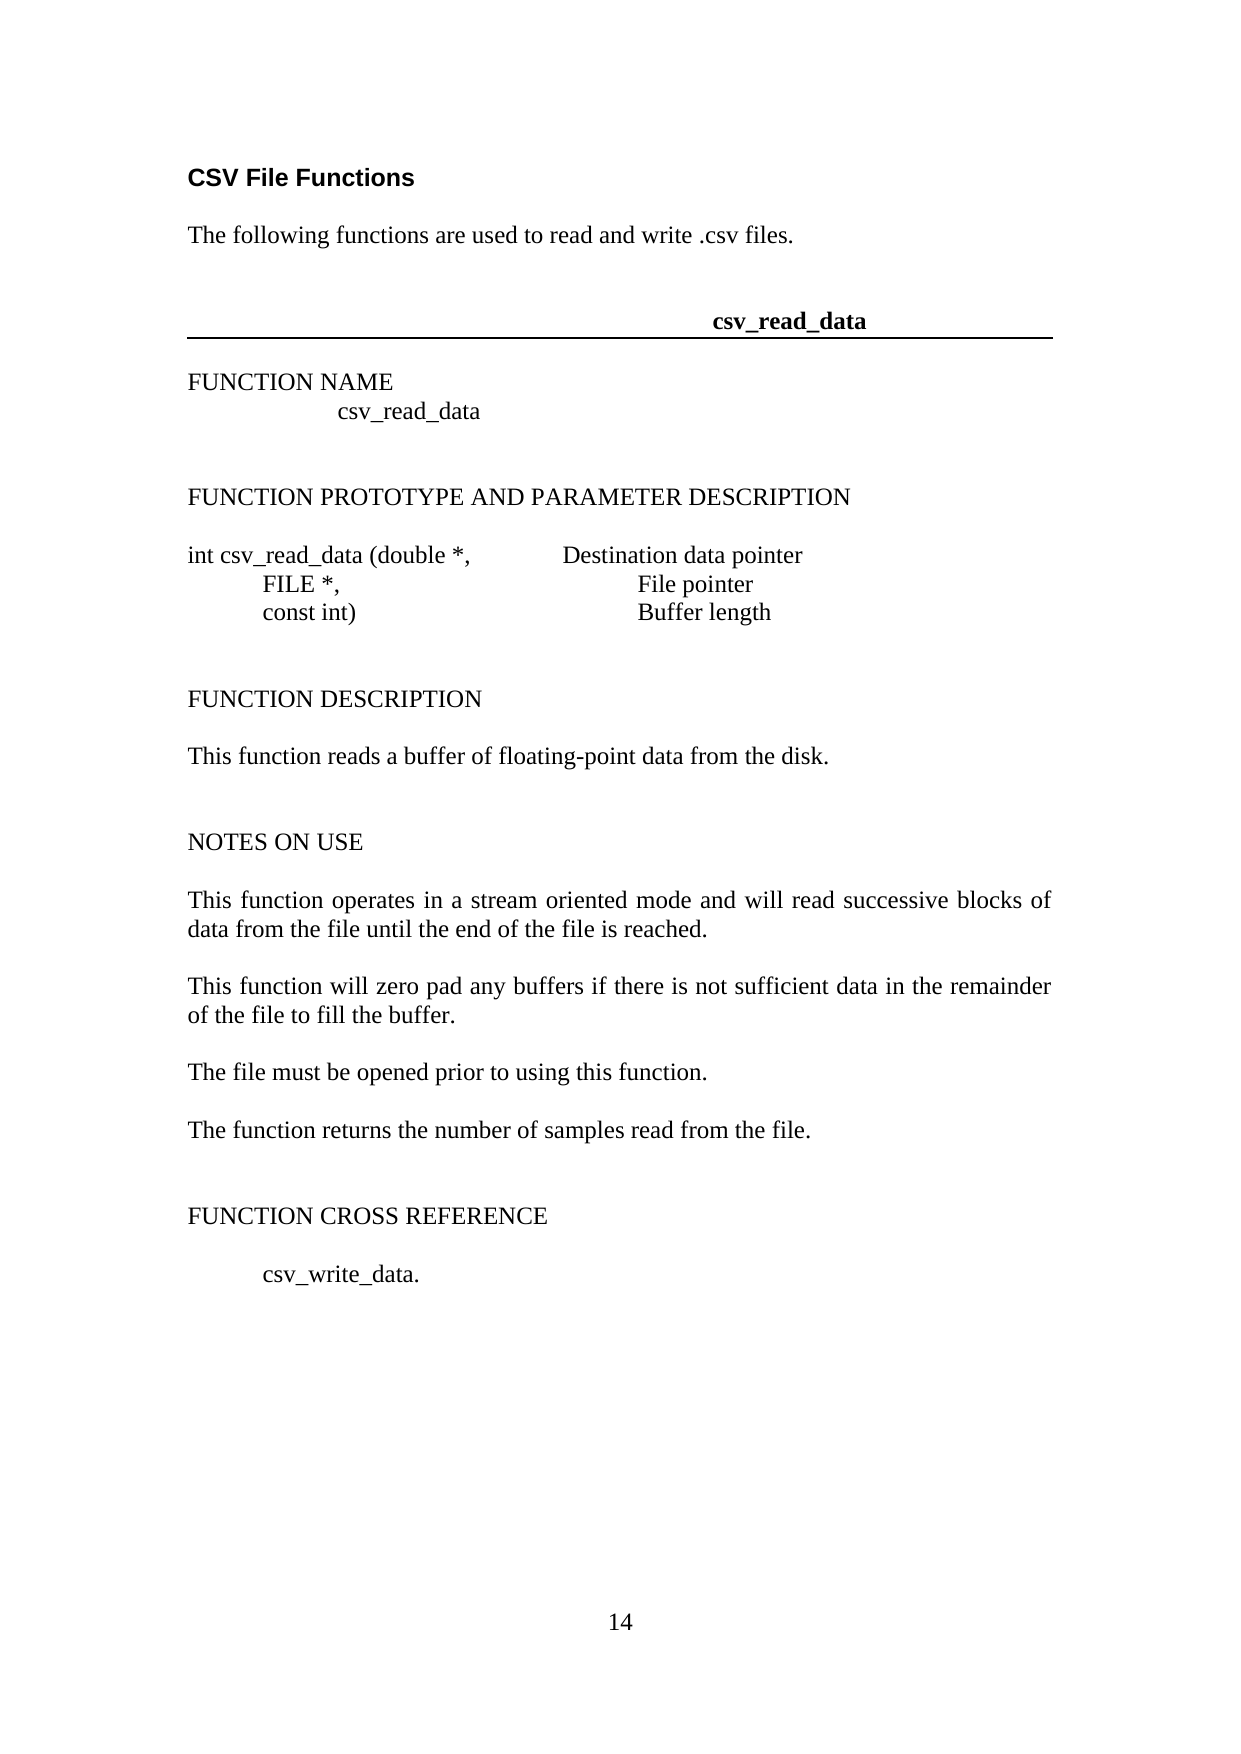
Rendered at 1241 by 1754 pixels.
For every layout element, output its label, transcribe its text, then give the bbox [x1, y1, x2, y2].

subtitle CSV File Functions [187, 162, 1053, 191]
text FILE *, File pointer [187, 569, 1053, 597]
text This function will zero pad any buffers if there is not sufficient data in the remainder of the file to fill the buffer. [187, 971, 1053, 1029]
subtitle csv_read_data [187, 306, 1053, 337]
text FUNCTION CROSS REFERENCE [187, 1201, 1053, 1230]
text This function reads a buffer of floating-point data from the disk. [187, 741, 1053, 770]
text FUNCTION PROTOTYPE AND PARAMETER DESCRIPTION [187, 482, 1053, 511]
text const int) Buffer length [187, 597, 1053, 626]
text csv_read_data [187, 396, 1053, 425]
text This function operates in a stream oriented mode and will read successive blocks of data from the file until the end of the file is reached. [187, 885, 1053, 942]
text NOTES ON USE [187, 827, 1053, 856]
text int csv_read_data (double *, Destination data pointer [187, 540, 1053, 569]
text csv_write_data. [187, 1259, 1053, 1287]
text FUNCTION NAME [187, 367, 1053, 396]
text FUNCTION DESCRIPTION [187, 684, 1053, 712]
text The file must be opened prior to using this function. [187, 1057, 1053, 1086]
text The following functions are used to read and write .csv files. [187, 220, 1053, 249]
text The function returns the number of samples read from the file. [187, 1115, 1053, 1144]
